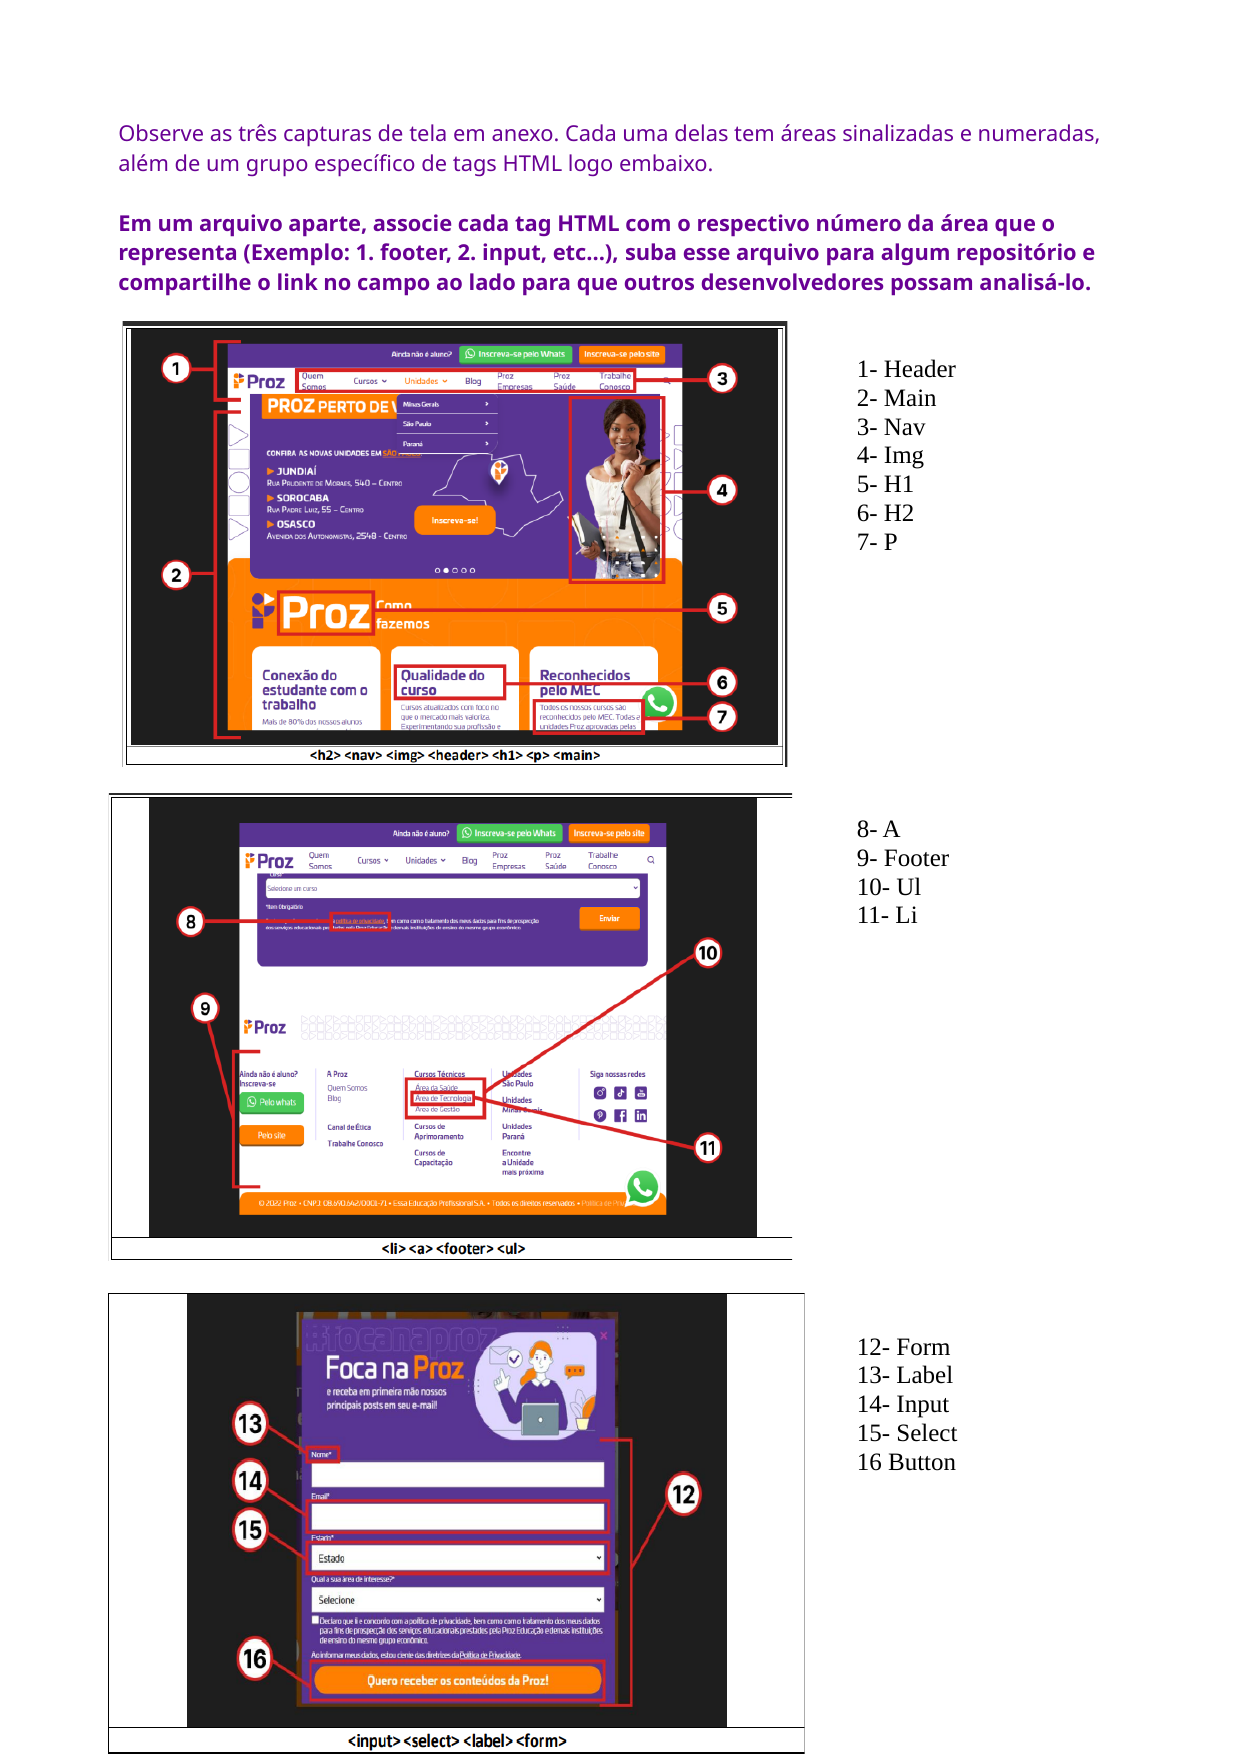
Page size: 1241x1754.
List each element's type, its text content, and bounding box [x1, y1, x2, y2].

text 6- H2 [788, 498, 1122, 527]
text [118, 527, 122, 556]
text 3- Nav [788, 412, 1122, 441]
text 9- Footer [793, 843, 1122, 872]
text Observe as três capturas de tela em anexo. Cada uma delas tem áreas sinalizadas e numeradas, além de um grupo específico de tags HTML logo embaixo. [118, 118, 1122, 178]
text [118, 498, 122, 527]
text 10- Ul [793, 872, 1122, 901]
text 15- Select [805, 1418, 1122, 1447]
text 12- Form [805, 1332, 1122, 1361]
picture [122, 321, 788, 767]
text 5- H1 [788, 469, 1122, 498]
text Em um arquivo aparte, associe cada tag HTML com o respectivo número da área que o representa (Exemplo: 1. footer, 2. input, etc...), suba esse arquivo para algum repositório e compartilhe o link no campo ao lado para que outros desenvolvedores possam analisá-lo. [118, 207, 1122, 297]
picture [105, 1292, 805, 1754]
text 4- Img [788, 441, 1122, 469]
text 8- A [793, 814, 1122, 843]
text 7- P [788, 527, 1122, 556]
picture [108, 793, 793, 1261]
text 14- Input [805, 1389, 1122, 1418]
text 13- Label [805, 1361, 1122, 1389]
text 16 Button [805, 1447, 1122, 1476]
text 11- Li [793, 901, 1122, 929]
text [118, 469, 122, 498]
text 1- Header [788, 354, 1122, 383]
text 2- Main [788, 383, 1122, 412]
